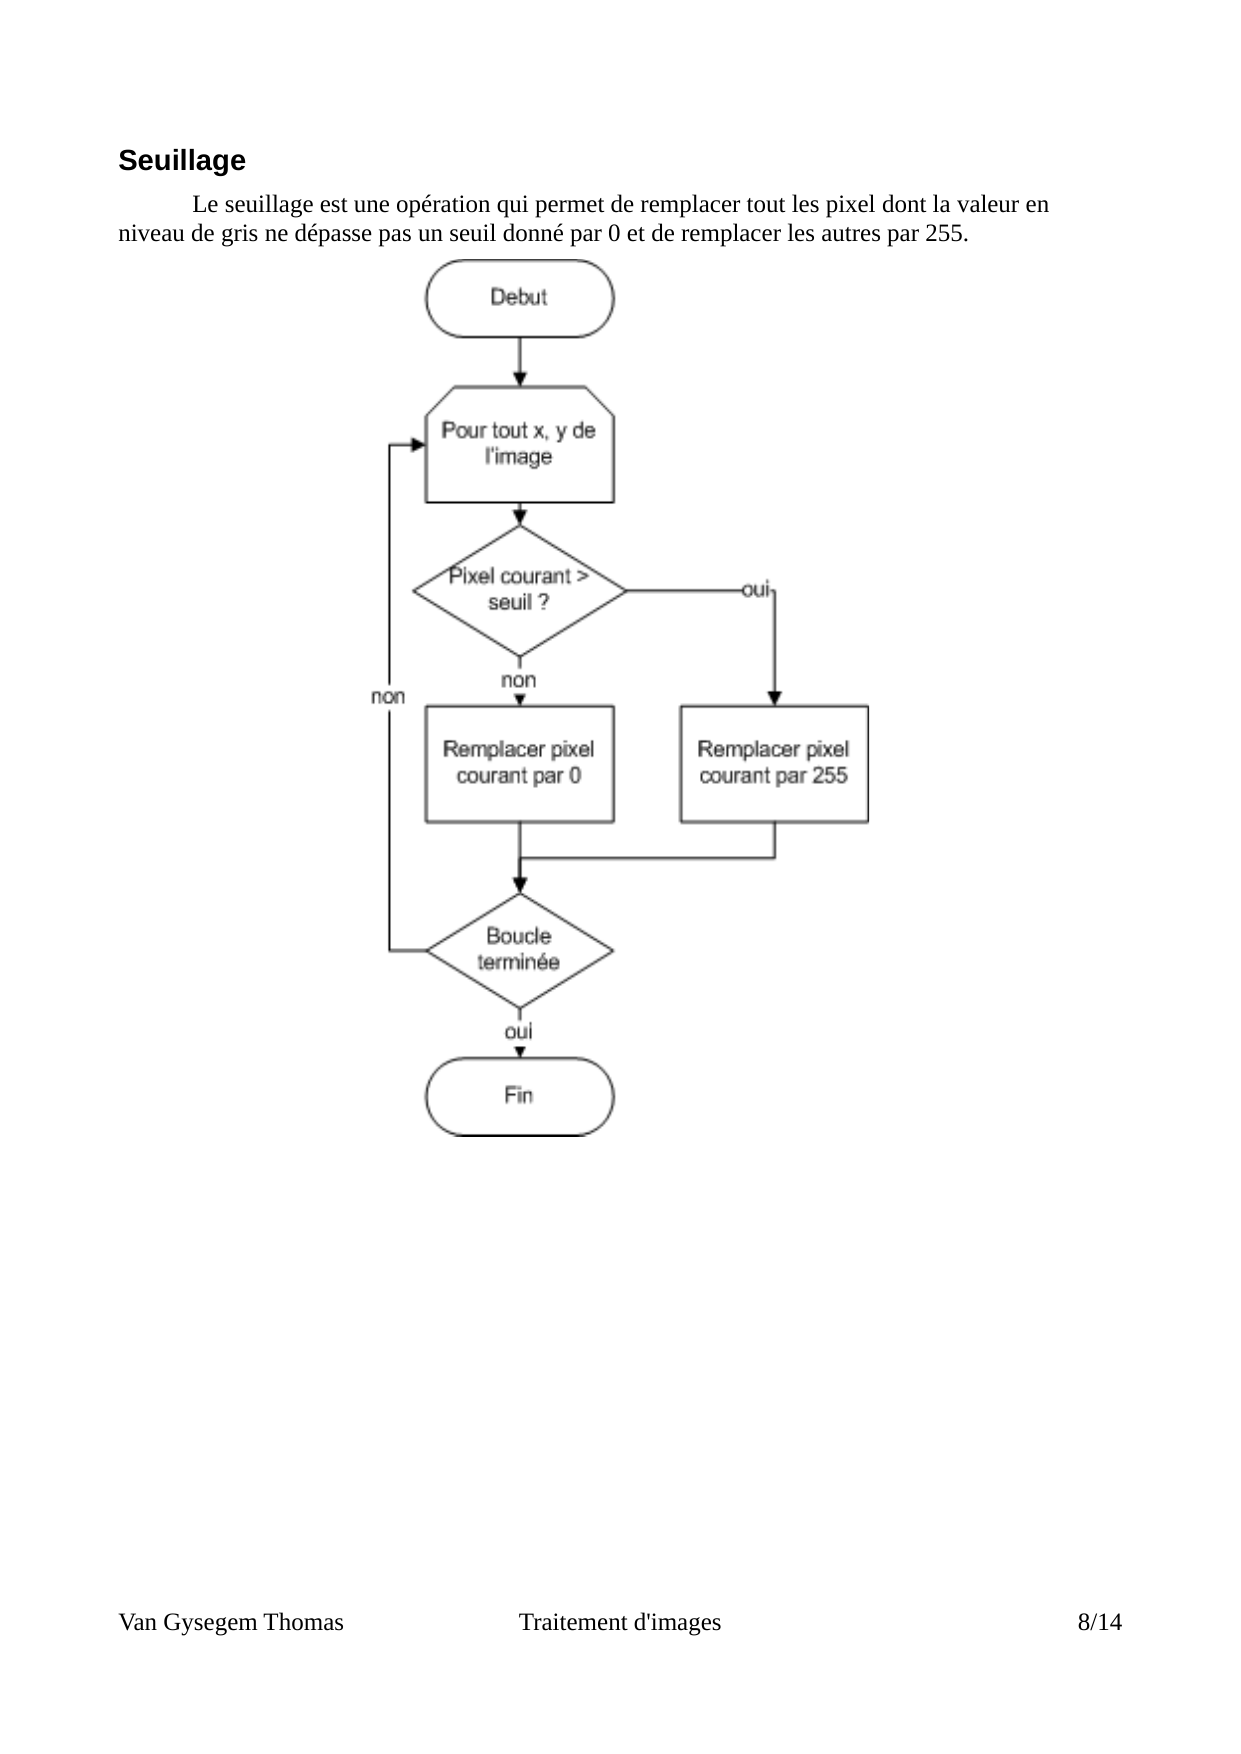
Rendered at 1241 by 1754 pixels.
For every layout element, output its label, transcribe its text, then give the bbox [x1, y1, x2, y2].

subtitle Seuillage [118, 143, 1122, 177]
picture [371, 259, 870, 1137]
text Le seuillage est une opération qui permet de remplacer tout les pixel dont la valeur en niveau de gris ne dépasse pas un seuil donné par 0 et de remplacer les autres par 255. [118, 189, 1122, 247]
